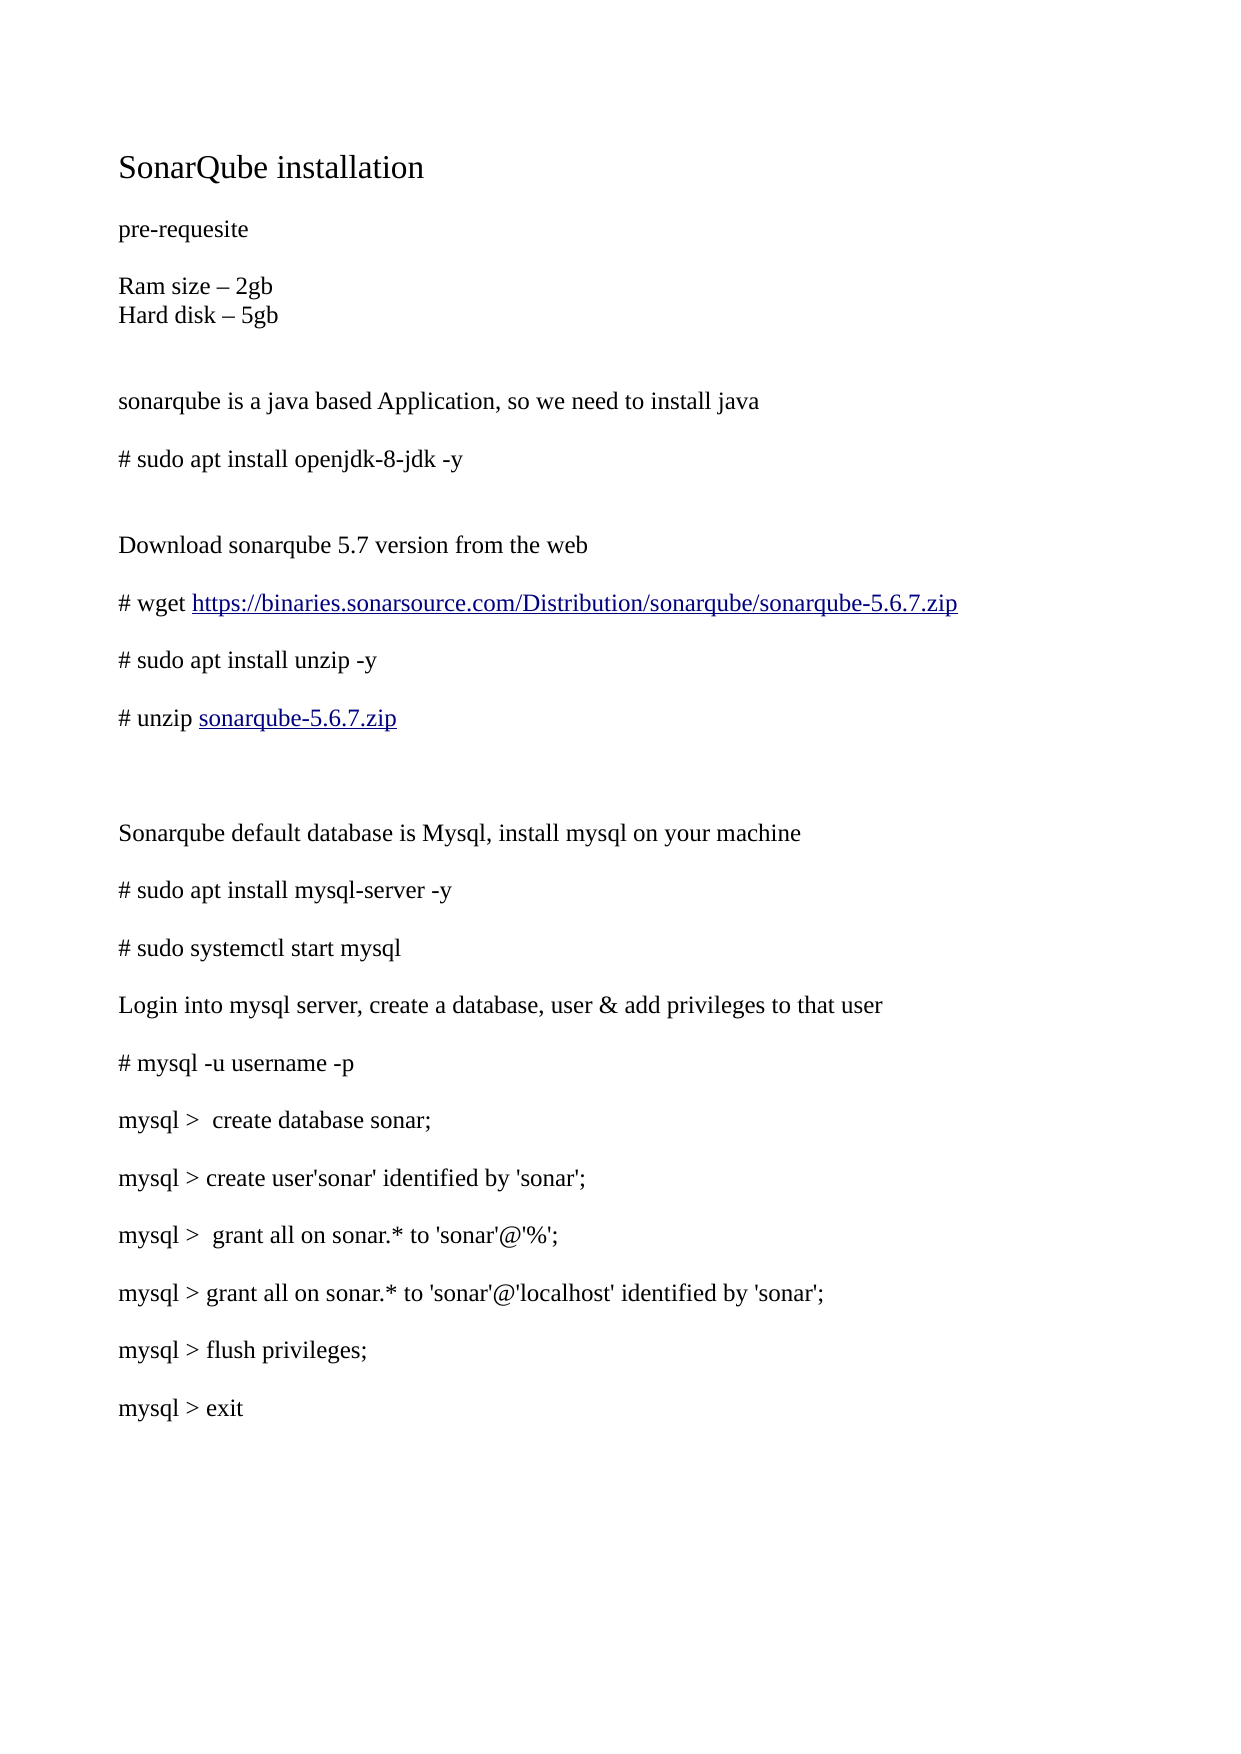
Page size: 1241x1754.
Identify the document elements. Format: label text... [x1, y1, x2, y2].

text pre-requesite [118, 214, 1122, 243]
text # mysql -u username -p [118, 1048, 1122, 1076]
text sonarqube is a java based Application, so we need to install java [118, 386, 1122, 415]
text mysql > grant all on sonar.* to 'sonar'@'localhost' identified by 'sonar'; [118, 1278, 1122, 1306]
text Sonarqube default database is Mysql, install mysql on your machine [118, 818, 1122, 846]
text # sudo systemctl start mysql [118, 933, 1122, 961]
text SonarQube installation [118, 147, 1122, 185]
text mysql > create user'sonar' identified by 'sonar'; [118, 1163, 1122, 1191]
text mysql > grant all on sonar.* to 'sonar'@'%'; [118, 1220, 1122, 1249]
text Ram size – 2gb [118, 271, 1122, 300]
text # wget https://binaries.sonarsource.com/Distribution/sonarqube/sonarqube-5.6.7.zip [118, 588, 1122, 616]
text # sudo apt install mysql-server -y [118, 875, 1122, 904]
text Download sonarqube 5.7 version from the web [118, 530, 1122, 559]
text Hard disk – 5gb [118, 300, 1122, 329]
text # sudo apt install unzip -y [118, 645, 1122, 674]
text mysql > create database sonar; [118, 1105, 1122, 1134]
text Login into mysql server, create a database, user & add privileges to that user [118, 990, 1122, 1019]
text mysql > exit [118, 1393, 1122, 1421]
text # sudo apt install openjdk-8-jdk -y [118, 444, 1122, 473]
text # unzip sonarqube-5.6.7.zip [118, 703, 1122, 731]
text mysql > flush privileges; [118, 1335, 1122, 1364]
